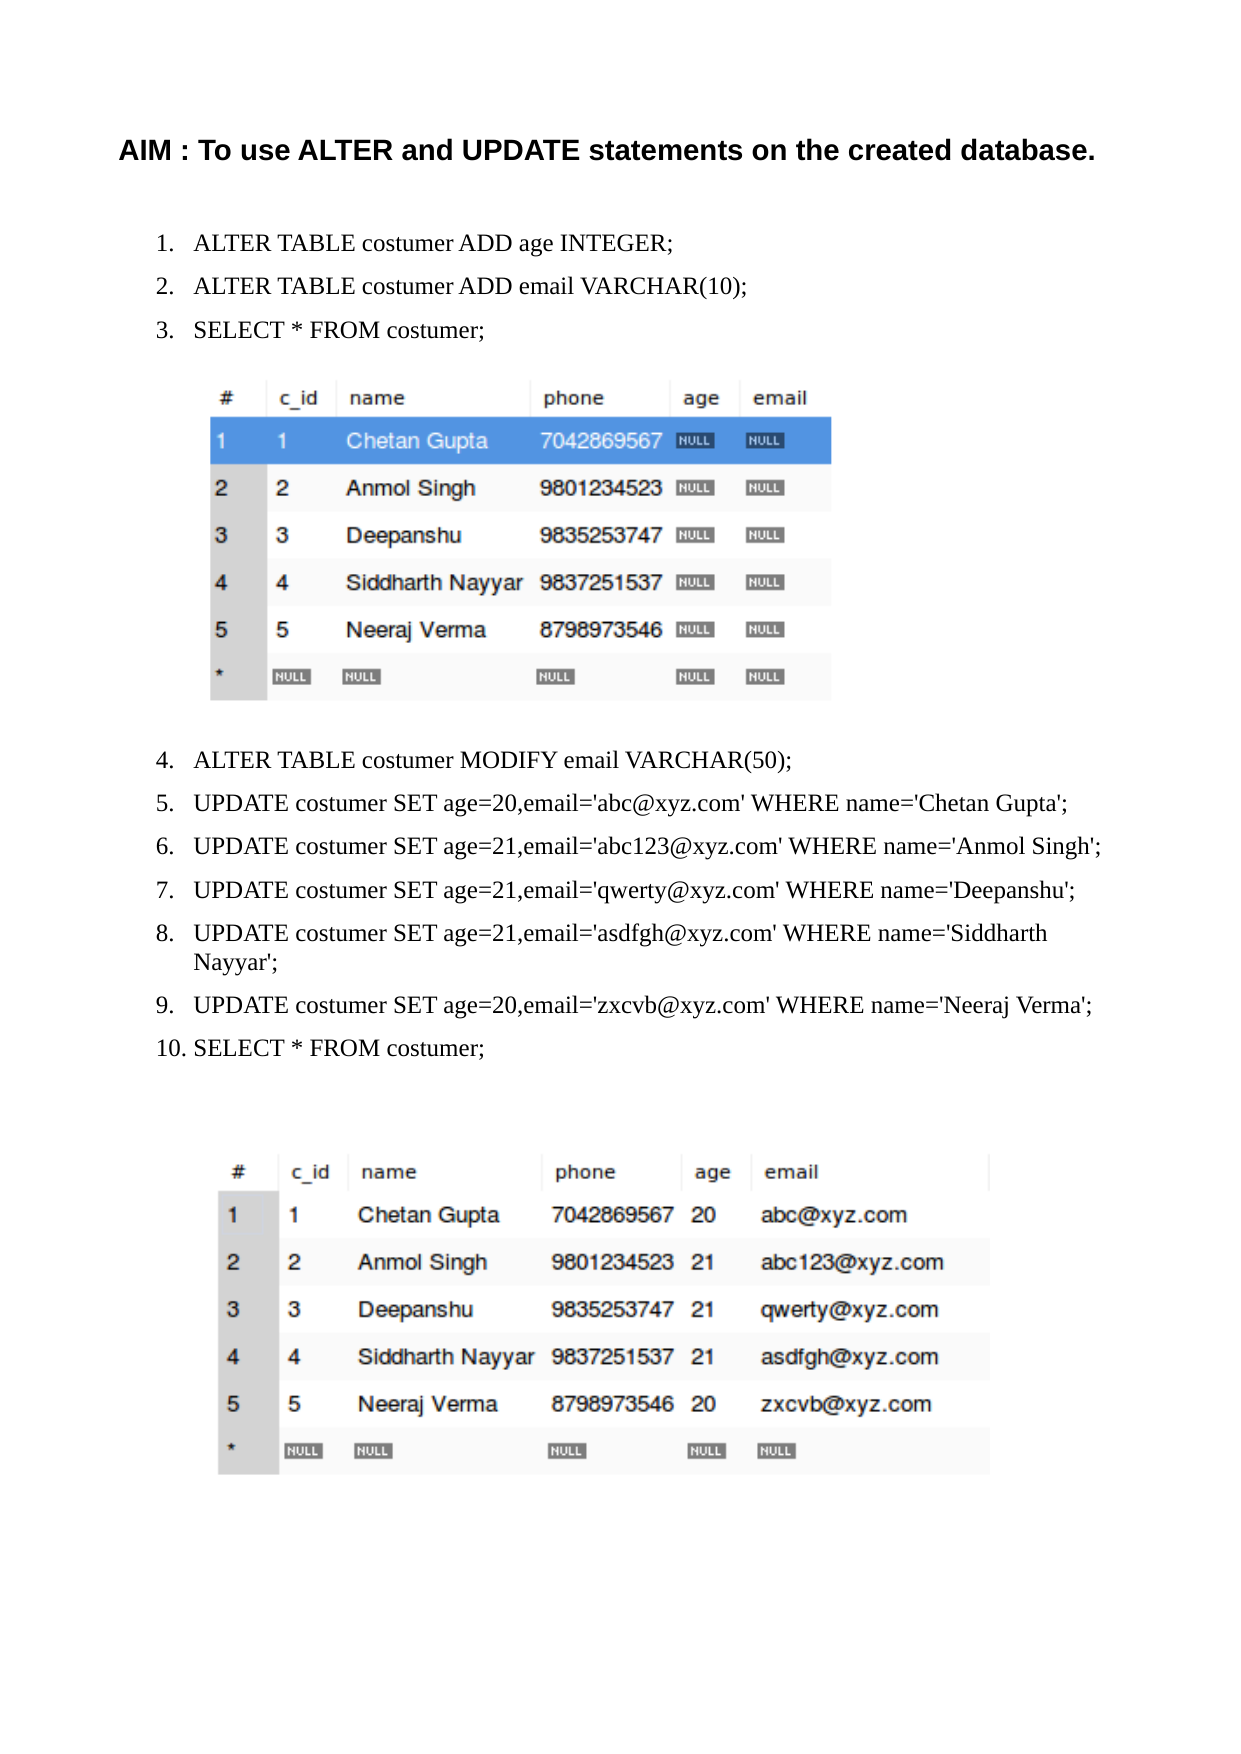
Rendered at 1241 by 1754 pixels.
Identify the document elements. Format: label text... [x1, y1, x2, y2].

list UPDATE costumer SET age=21,email='qwerty@xyz.com' WHERE name='Deepanshu'; [156, 875, 1122, 903]
list UPDATE costumer SET age=20,email='abc@xyz.com' WHERE name='Chetan Gupta'; [156, 788, 1122, 817]
list ALTER TABLE costumer MODIFY email VARCHAR(50); [156, 745, 1122, 773]
list UPDATE costumer SET age=21,email='abc123@xyz.com' WHERE name='Anmol Singh'; [156, 831, 1122, 860]
list ALTER TABLE costumer ADD age INTEGER; [156, 228, 1122, 257]
picture [210, 377, 832, 706]
list SELECT * FROM costumer; [156, 1033, 1122, 1062]
list SELECT * FROM costumer; [156, 315, 1122, 343]
subtitle AIM : To use ALTER and UPDATE statements on the created database. [118, 133, 1122, 166]
picture [215, 1152, 990, 1482]
list UPDATE costumer SET age=21,email='asdfgh@xyz.com' WHERE name='Siddharth Nayyar'; [156, 918, 1122, 976]
list ALTER TABLE costumer ADD email VARCHAR(10); [156, 271, 1122, 300]
list UPDATE costumer SET age=20,email='zxcvb@xyz.com' WHERE name='Neeraj Verma'; [156, 990, 1122, 1019]
